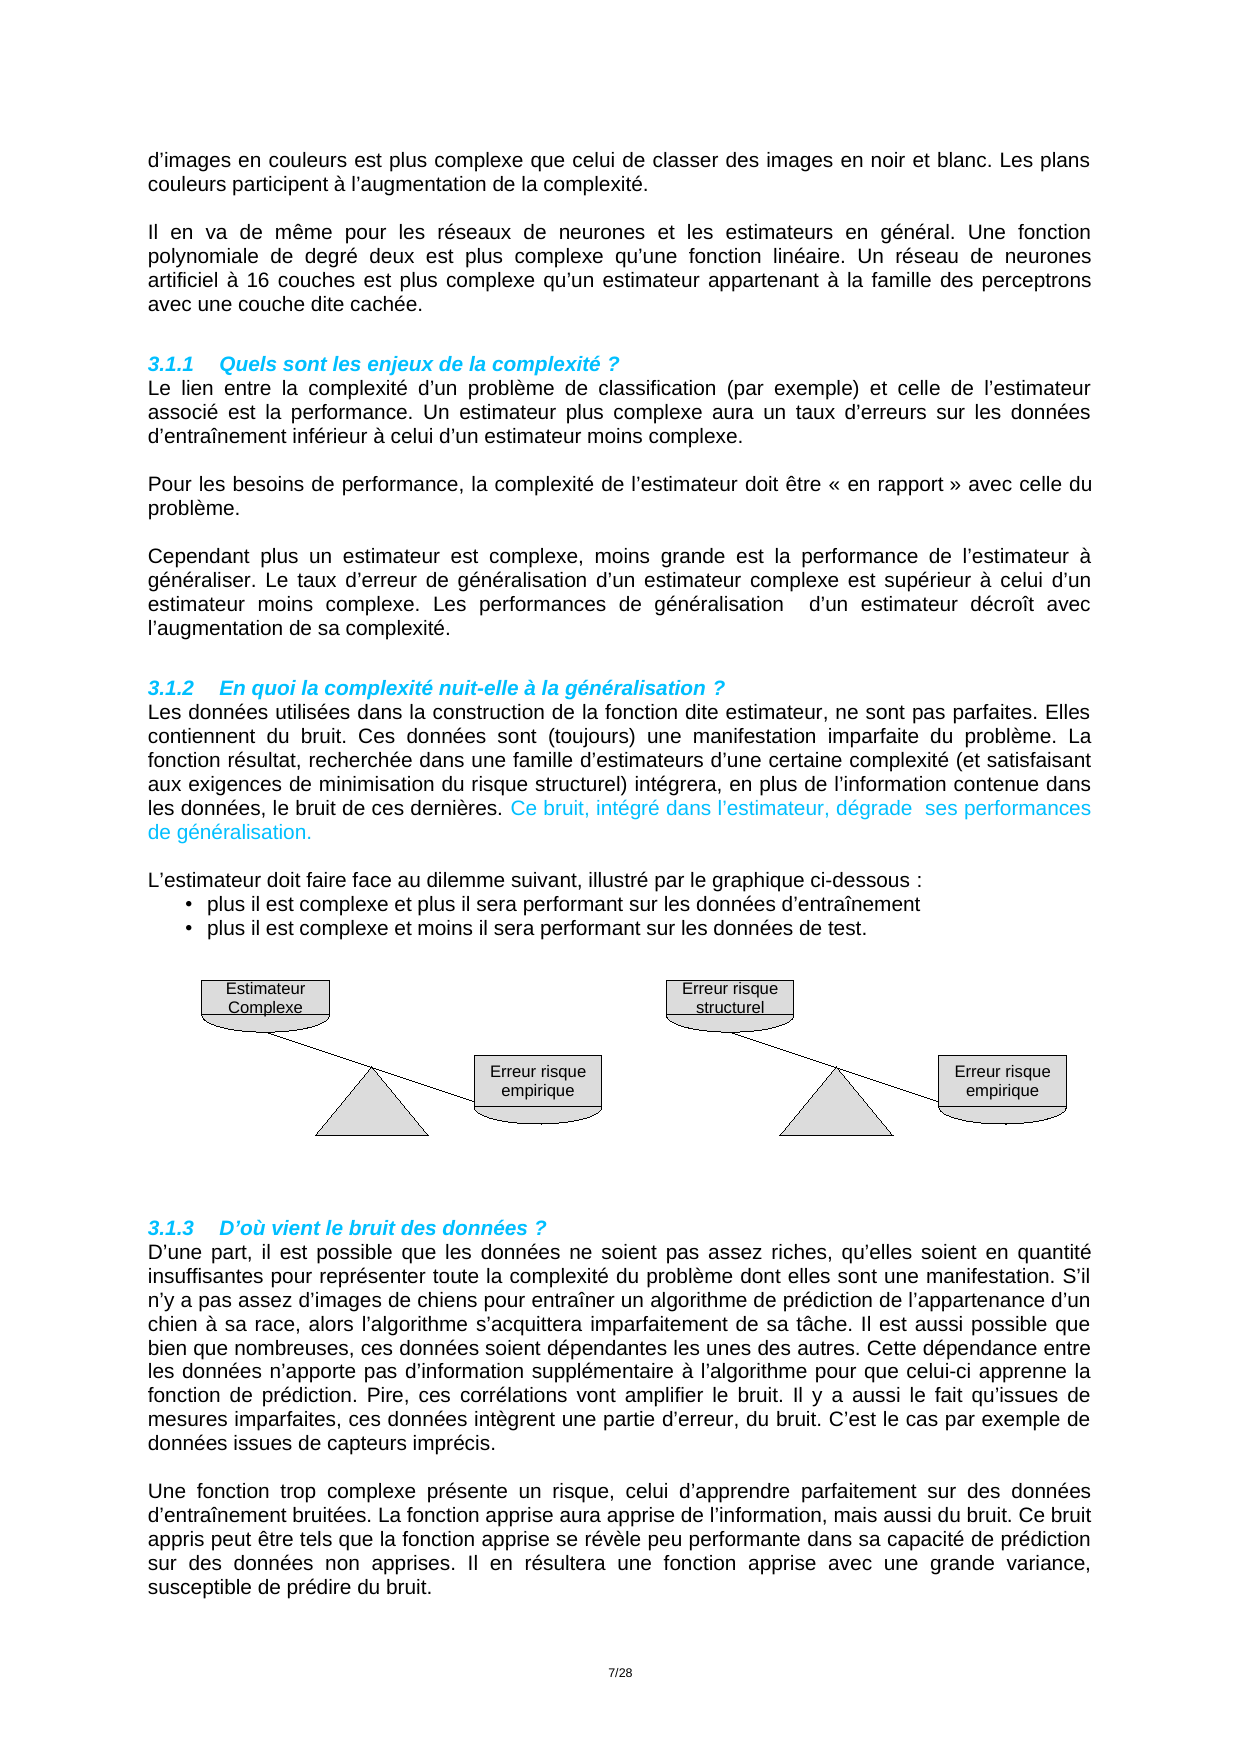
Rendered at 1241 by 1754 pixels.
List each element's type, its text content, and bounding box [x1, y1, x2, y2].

list plus il est complexe et moins il sera performant sur les données de test. [185, 916, 1092, 939]
text Pour les besoins de performance, la complexité de l’estimateur doit être « en rapport » avec celle du problème. [148, 472, 1092, 519]
subtitle En quoi la complexité nuit-elle à la généralisation ? [148, 676, 1092, 700]
text Il en va de même pour les réseaux de neurones et les estimateurs en général. Une fonction polynomiale de degré deux est plus complexe qu’une fonction linéaire. Un réseau de neurones artificiel à 16 couches est plus complexe qu’un estimateur appartenant à la famille des perceptrons avec une couche dite cachée. [148, 219, 1092, 315]
text Cependant plus un estimateur est complexe, moins grande est la performance de l’estimateur à généraliser. Le taux d’erreur de généralisation d’un estimateur complexe est supérieur à celui d’un estimateur moins complexe. Les performances de généralisation d’un estimateur décroît avec l’augmentation de sa complexité. [148, 543, 1092, 639]
list plus il est complexe et plus il sera performant sur les données d’entraînement [185, 891, 1092, 916]
text Les données utilisées dans la construction de la fonction dite estimateur, ne sont pas parfaites. Elles contiennent du bruit. Ces données sont (toujours) une manifestation imparfaite du problème. La fonction résultat, recherchée dans une famille d’estimateurs d’une certaine complexité (et satisfaisant aux exigences de minimisation du risque structurel) intégrera, en plus de l’information contenue dans les données, le bruit de ces dernières. Ce bruit, intégré dans l’estimateur, dégrade ses performances de généralisation. [148, 700, 1092, 843]
subtitle D’où vient le bruit des données ? [148, 1216, 1092, 1239]
text D’une part, il est possible que les données ne soient pas assez riches, qu’elles soient en quantité insuffisantes pour représenter toute la complexité du problème dont elles sont une manifestation. S’il n’y a pas assez d’images de chiens pour entraîner un algorithme de prédiction de l’appartenance d’un chien à sa race, alors l’algorithme s’acquittera imparfaitement de sa tâche. Il est aussi possible que bien que nombreuses, ces données soient dépendantes les unes des autres. Cette dépendance entre les données n’apporte pas d’information supplémentaire à l’algorithme pour que celui-ci apprenne la fonction de prédiction. Pire, ces corrélations vont amplifier le bruit. Il y a aussi le fait qu’issues de mesures imparfaites, ces données intègrent une partie d’erreur, du bruit. C’est le cas par exemple de données issues de capteurs imprécis. [148, 1239, 1092, 1455]
text d’images en couleurs est plus complexe que celui de classer des images en noir et blanc. Les plans couleurs participent à l’augmentation de la complexité. [148, 148, 1092, 196]
text Une fonction trop complexe présente un risque, celui d’apprendre parfaitement sur des données d’entraînement bruitées. La fonction apprise aura apprise de l’information, mais aussi du bruit. Ce bruit appris peut être tels que la fonction apprise se révèle peu performante dans sa capacité de prédiction sur des données non apprises. Il en résultera une fonction apprise avec une grande variance, susceptible de prédire du bruit. [148, 1479, 1092, 1599]
subtitle Quels sont les enjeux de la complexité ? [148, 352, 1092, 376]
text Le lien entre la complexité d’un problème de classification (par exemple) et celle de l’estimateur associé est la performance. Un estimateur plus complexe aura un taux d’erreurs sur les données d’entraînement inférieur à celui d’un estimateur moins complexe. [148, 376, 1092, 448]
text L’estimateur doit faire face au dilemme suivant, illustré par le graphique ci-dessous : [148, 867, 1092, 891]
